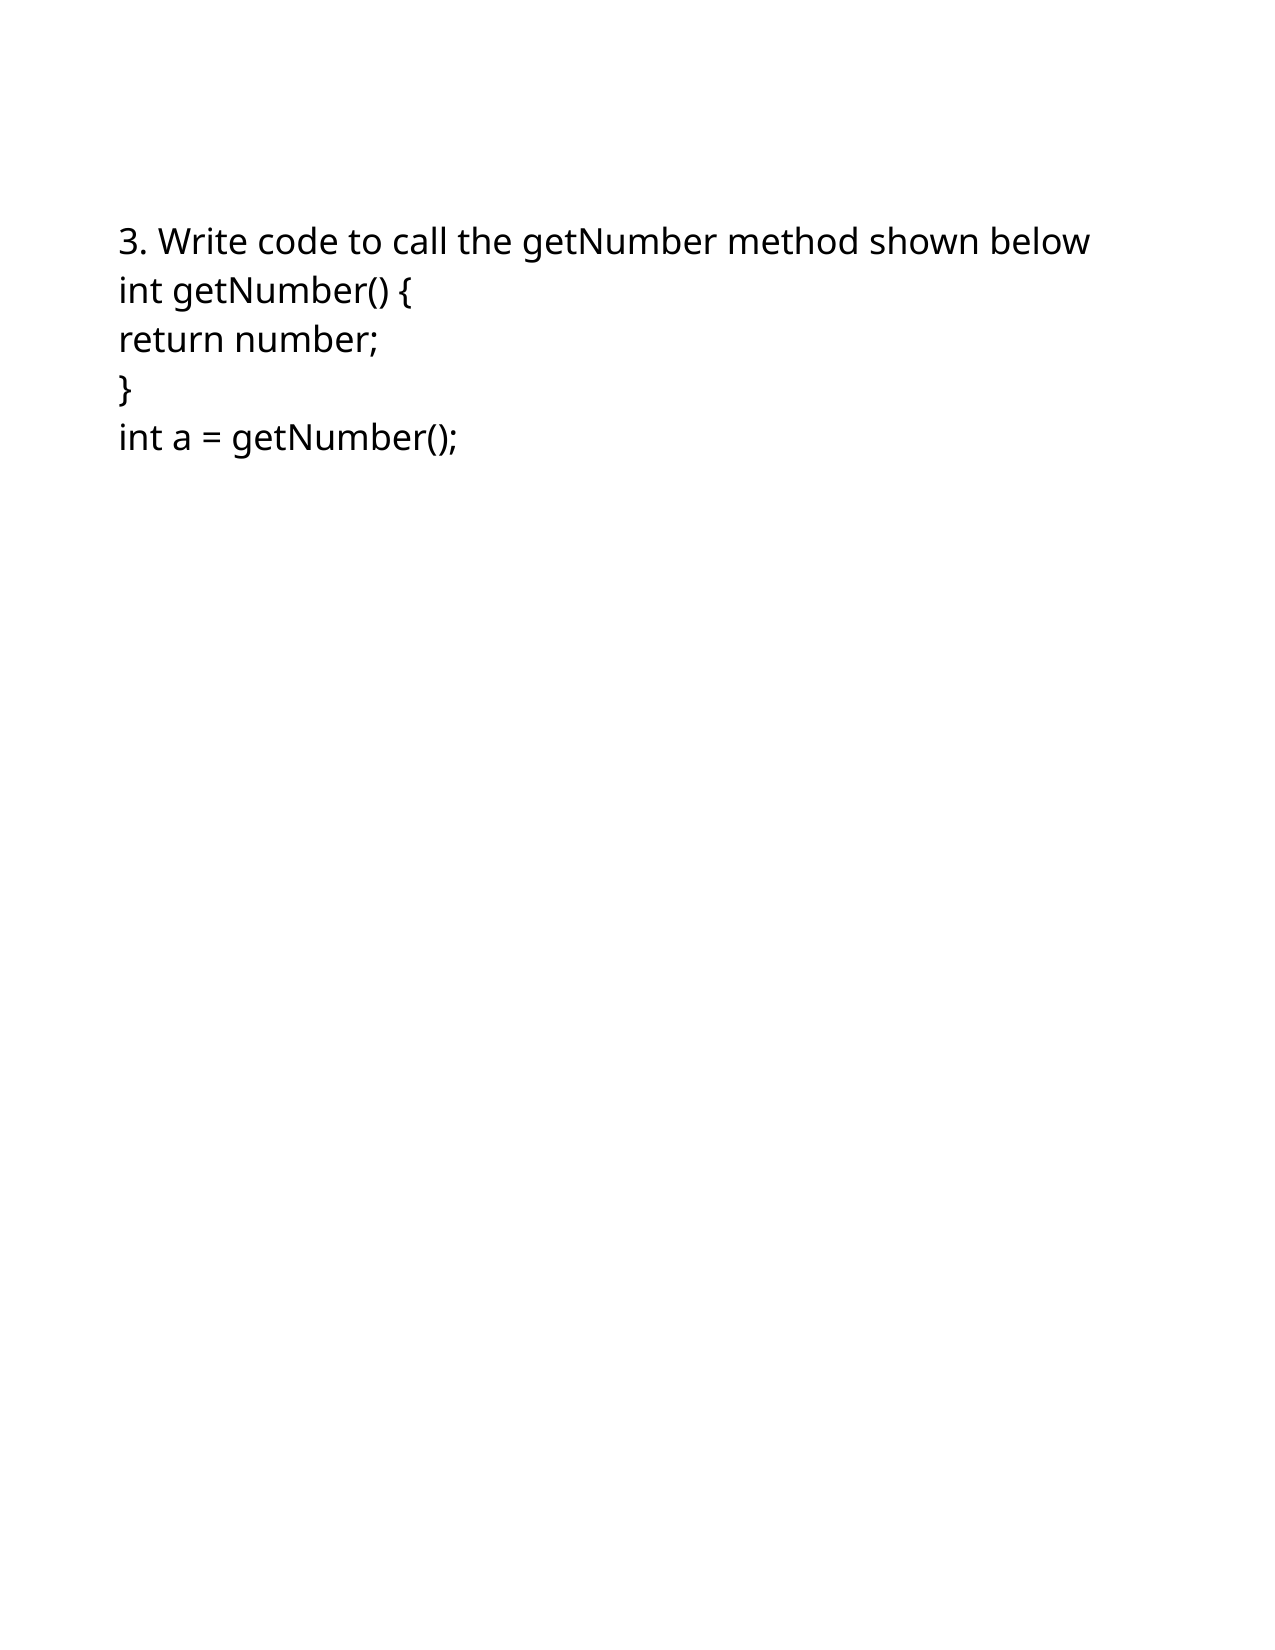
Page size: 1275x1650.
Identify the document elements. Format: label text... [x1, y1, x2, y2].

text return number; [118, 314, 1157, 363]
text int a = getNumber(); [118, 412, 1157, 461]
text 3. Write code to call the getNumber method shown below [118, 216, 1157, 265]
text } [118, 363, 1157, 412]
text int getNumber() { [118, 265, 1157, 314]
